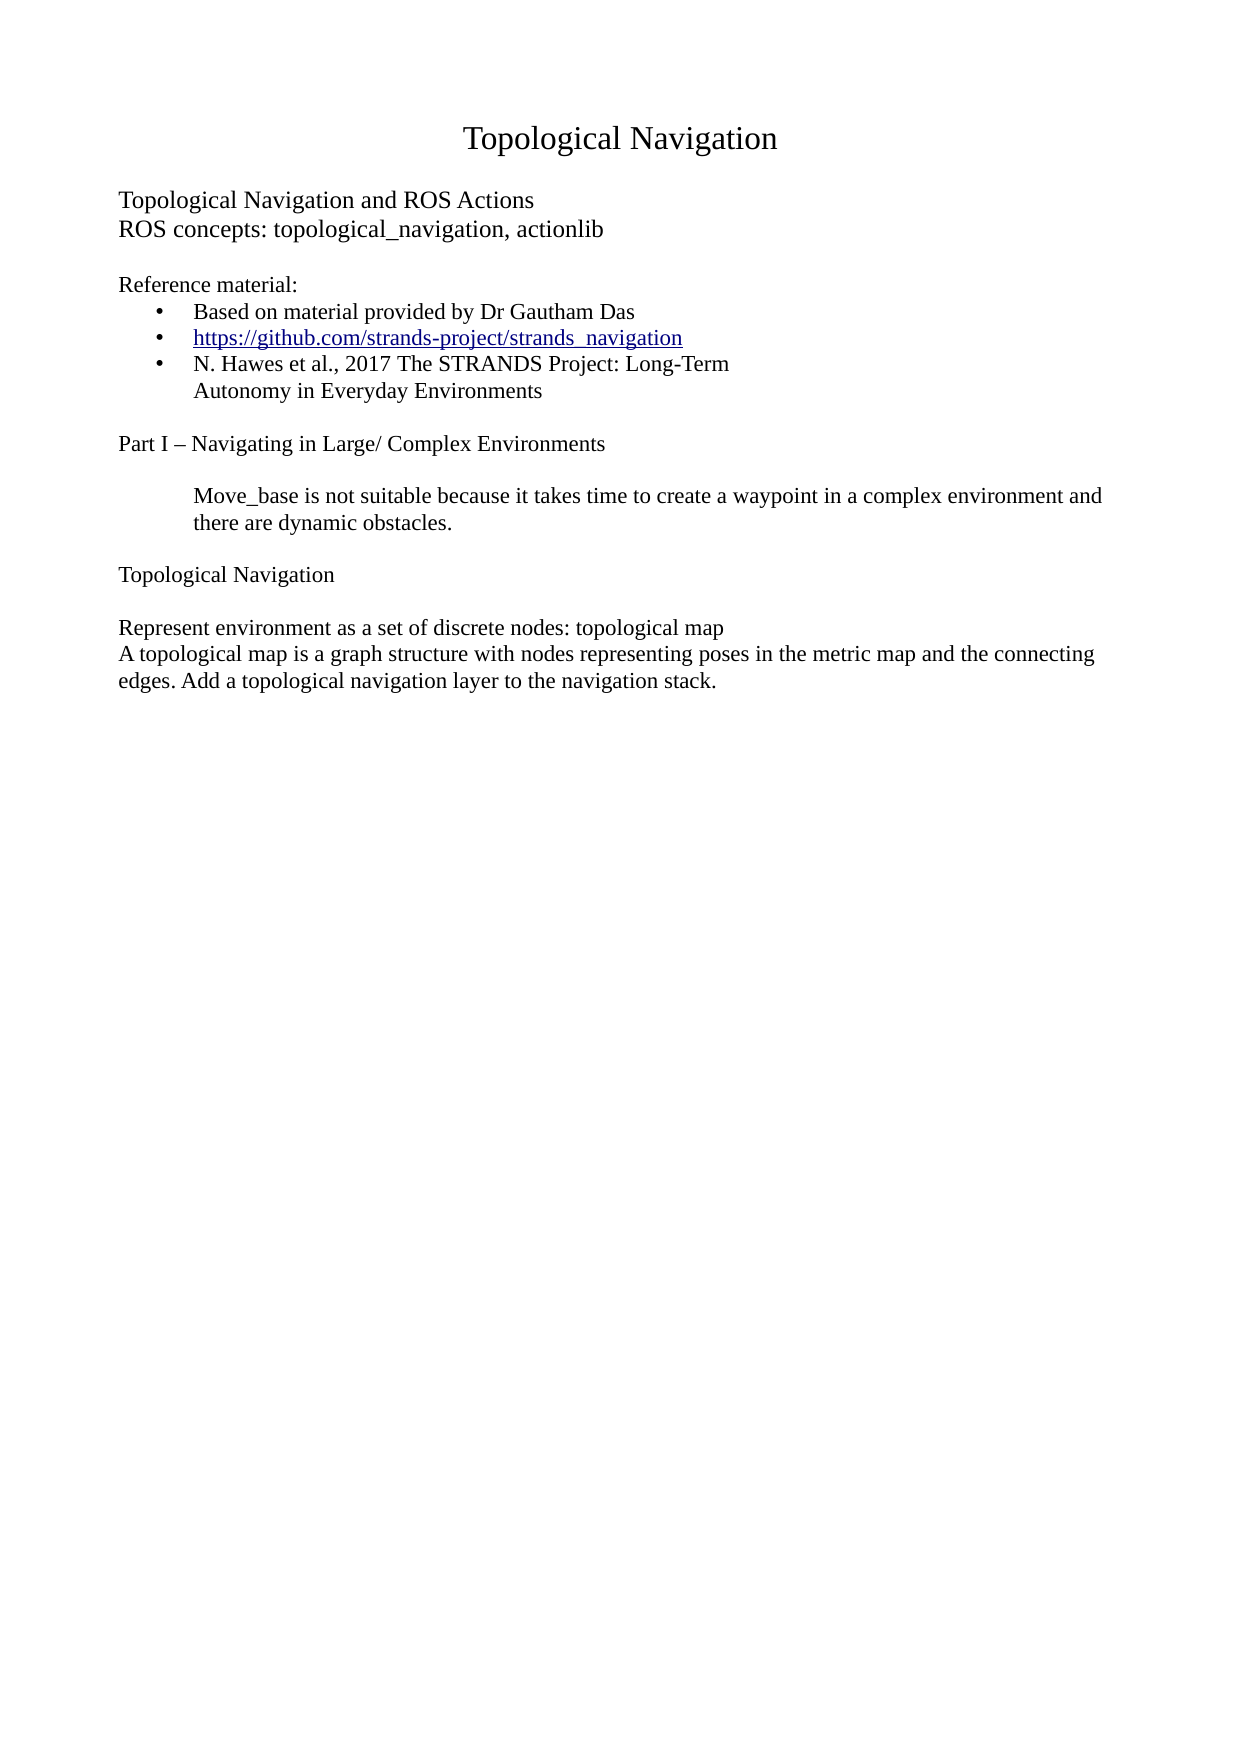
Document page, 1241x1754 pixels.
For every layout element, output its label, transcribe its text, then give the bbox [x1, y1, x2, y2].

text Topological Navigation [118, 118, 1122, 156]
text Part I – Navigating in Large/ Complex Environments [118, 429, 1122, 456]
list N. Hawes et al., 2017 The STRANDS Project: Long-Term Autonomy in Everyday Environments [156, 351, 1122, 403]
list https://github.com/strands-project/strands_navigation [156, 324, 1122, 351]
text Represent environment as a set of discrete nodes: topological map A topological map is a graph structure with nodes representing poses in the metric map and the connecting edges. Add a topological navigation layer to the navigation stack. [118, 614, 1122, 693]
list Based on material provided by Dr Gautham Das [156, 298, 1122, 324]
text Topological Navigation and ROS Actions [118, 185, 1122, 214]
text ROS concepts: topological_navigation, actionlib [118, 214, 1122, 243]
list Move_base is not suitable because it takes time to create a waypoint in a complex environment and there are dynamic obstacles. [156, 482, 1122, 535]
text Topological Navigation [118, 561, 1122, 588]
text Reference material: [118, 271, 1122, 298]
